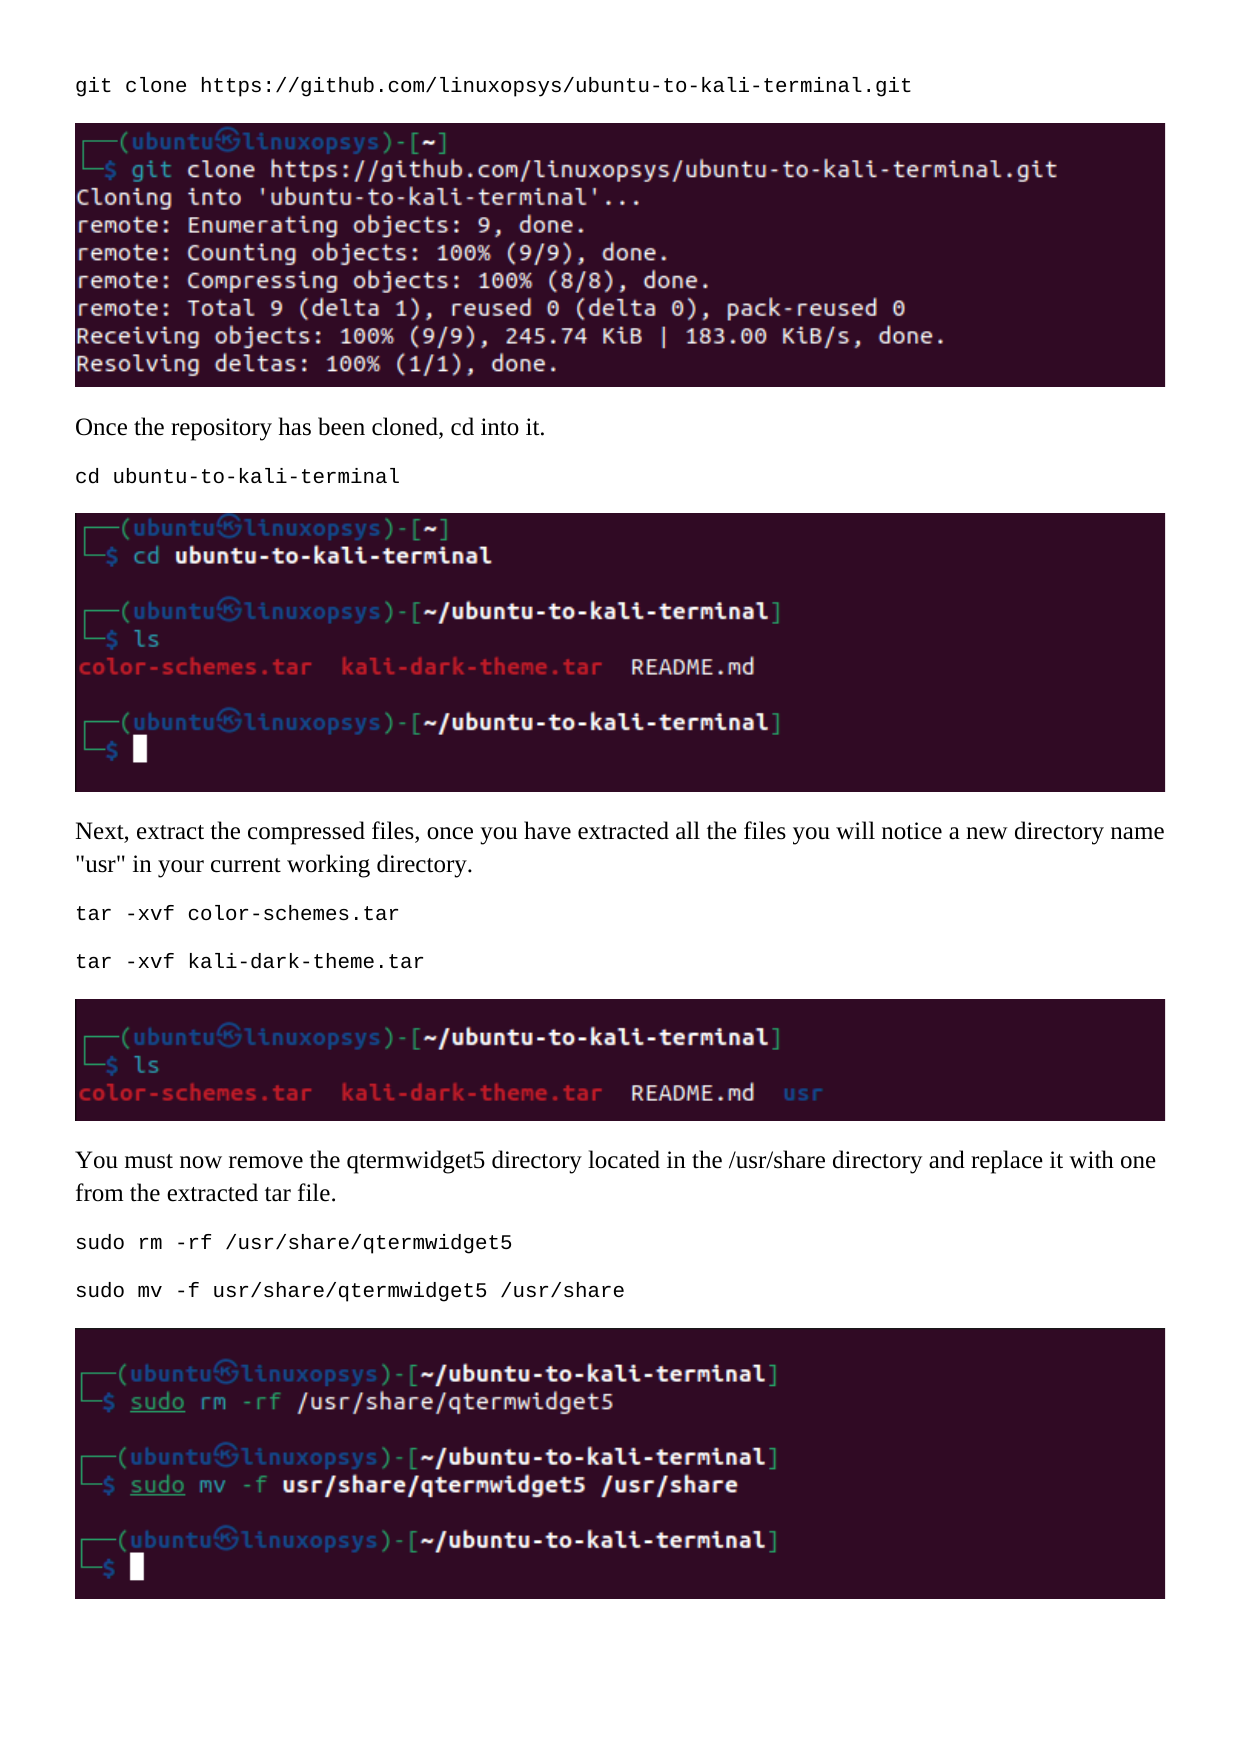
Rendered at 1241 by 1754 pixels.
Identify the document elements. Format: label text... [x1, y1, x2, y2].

text tar -xvf kali-dark-theme.tar [75, 951, 1165, 975]
text Once the repository has been cloned, cd into it. [75, 412, 1165, 441]
text sudo mv -f usr/share/qtermwidget5 /usr/share [75, 1280, 1165, 1304]
picture [75, 513, 1166, 792]
picture [75, 999, 1166, 1121]
picture [75, 1328, 1166, 1599]
text You must now remove the qtermwidget5 directory located in the /usr/share directory and replace it with one from the extracted tar file. [75, 1145, 1165, 1207]
text Next, extract the compressed files, once you have extracted all the files you will notice a new directory name "usr" in your current working directory. [75, 816, 1165, 878]
text tar -xvf color-schemes.tar [75, 903, 1165, 927]
picture [75, 123, 1166, 387]
text git clone https://github.com/linuxopsys/ubuntu-to-kali-terminal.git [75, 75, 1165, 99]
text cd ubuntu-to-kali-terminal [75, 466, 1165, 489]
text sudo rm -rf /usr/share/qtermwidget5 [75, 1232, 1165, 1256]
